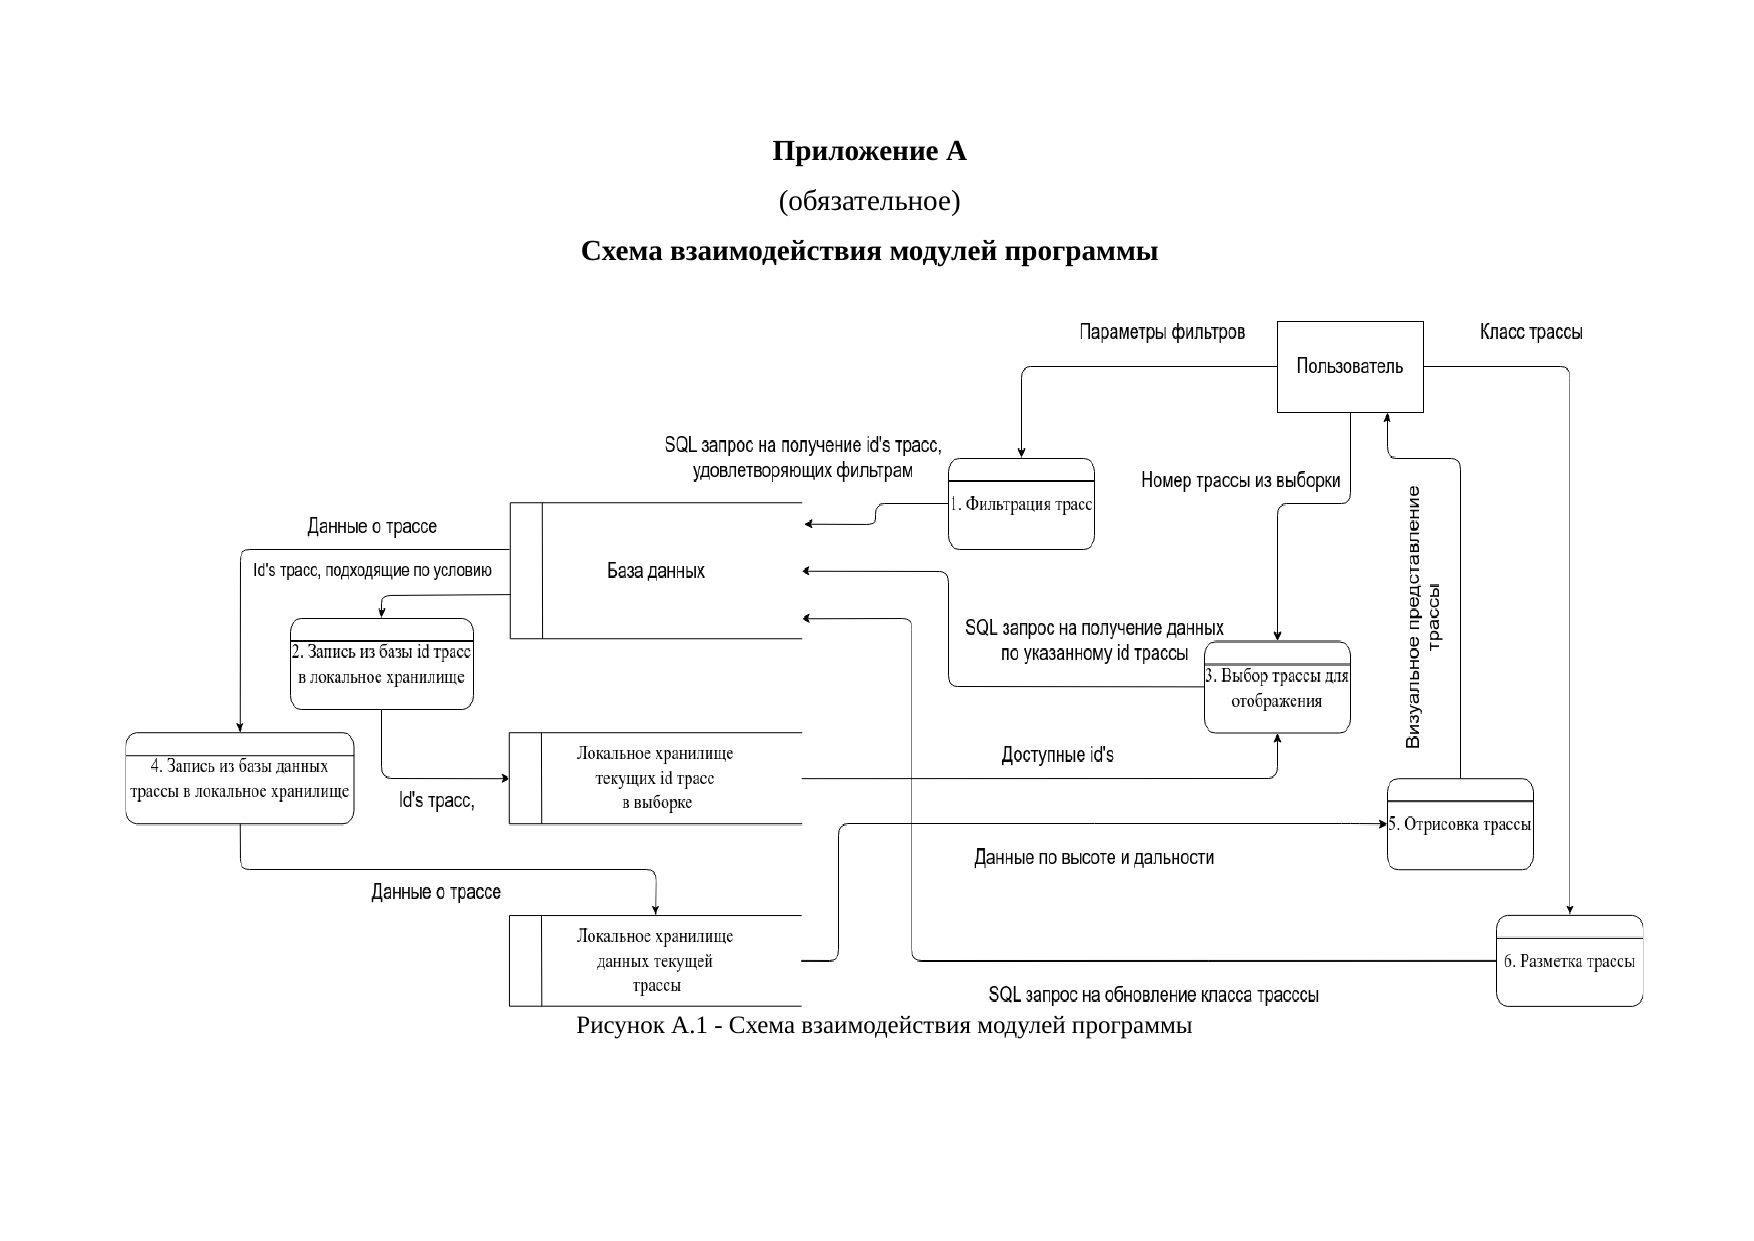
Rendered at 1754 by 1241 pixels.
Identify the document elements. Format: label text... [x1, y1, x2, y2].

picture [125, 321, 1644, 1010]
text Приложение А (обязательное) Схема взаимодействия модулей программы [192, 133, 1547, 267]
text Рисунок A.1 - Схема взаимодействия модулей программы [103, 321, 1666, 1038]
